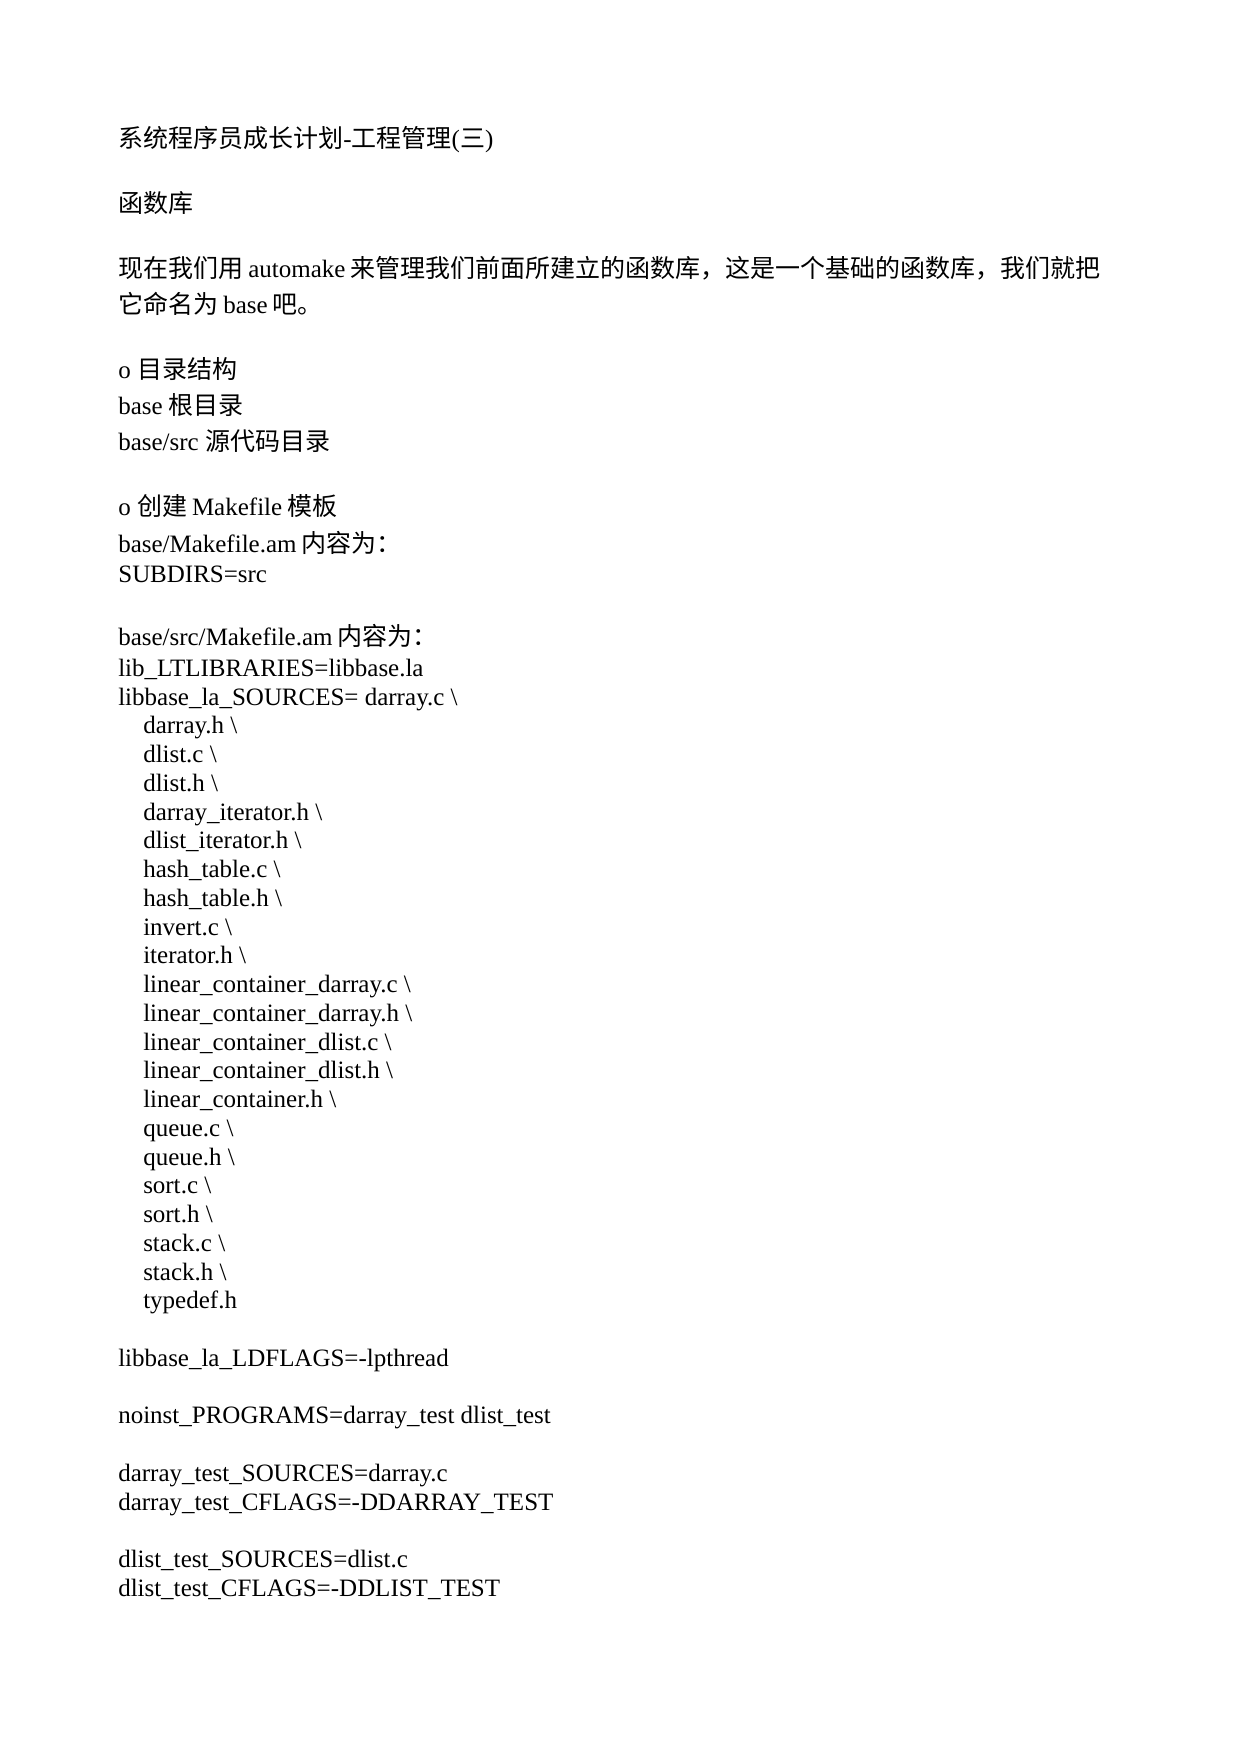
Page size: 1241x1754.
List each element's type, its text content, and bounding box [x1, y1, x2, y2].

text queue.h \ [118, 1142, 1122, 1171]
text queue.c \ [118, 1113, 1122, 1142]
text linear_container.h \ [118, 1084, 1122, 1113]
text linear_container_darray.h \ [118, 998, 1122, 1027]
text 系统程序员成长计划-工程管理(三) [118, 118, 1122, 154]
text dlist_test_SOURCES=dlist.c [118, 1544, 1122, 1573]
text dlist.h \ [118, 768, 1122, 797]
text SUBDIRS=src [118, 559, 1122, 588]
text linear_container_dlist.c \ [118, 1027, 1122, 1056]
text darray_test_CFLAGS=-DDARRAY_TEST [118, 1487, 1122, 1516]
text 现在我们用automake来管理我们前面所建立的函数库，这是一个基础的函数库，我们就把它命名为base吧。 [118, 248, 1122, 321]
text base/Makefile.am内容为： [118, 523, 1122, 559]
text darray.h \ [118, 711, 1122, 739]
text o 创建Makefile模板 [118, 487, 1122, 523]
text hash_table.c \ [118, 854, 1122, 883]
text stack.c \ [118, 1228, 1122, 1257]
text stack.h \ [118, 1257, 1122, 1286]
text dlist_test_CFLAGS=-DDLIST_TEST [118, 1573, 1122, 1602]
text base/src 源代码目录 [118, 422, 1122, 458]
text linear_container_dlist.h \ [118, 1056, 1122, 1084]
text libbase_la_SOURCES= darray.c \ [118, 682, 1122, 711]
text darray_iterator.h \ [118, 797, 1122, 826]
text base/src/Makefile.am内容为： [118, 617, 1122, 653]
text libbase_la_LDFLAGS=-lpthread [118, 1343, 1122, 1372]
text darray_test_SOURCES=darray.c [118, 1458, 1122, 1487]
text noinst_PROGRAMS=darray_test dlist_test [118, 1401, 1122, 1429]
text base 根目录 [118, 386, 1122, 422]
text iterator.h \ [118, 941, 1122, 969]
text linear_container_darray.c \ [118, 969, 1122, 998]
text sort.c \ [118, 1171, 1122, 1199]
text invert.c \ [118, 912, 1122, 941]
text dlist.c \ [118, 739, 1122, 768]
text 函数库 [118, 183, 1122, 219]
text o 目录结构 [118, 349, 1122, 386]
text lib_LTLIBRARIES=libbase.la [118, 653, 1122, 682]
text dlist_iterator.h \ [118, 826, 1122, 854]
text typedef.h [118, 1286, 1122, 1314]
text hash_table.h \ [118, 883, 1122, 912]
text sort.h \ [118, 1199, 1122, 1228]
